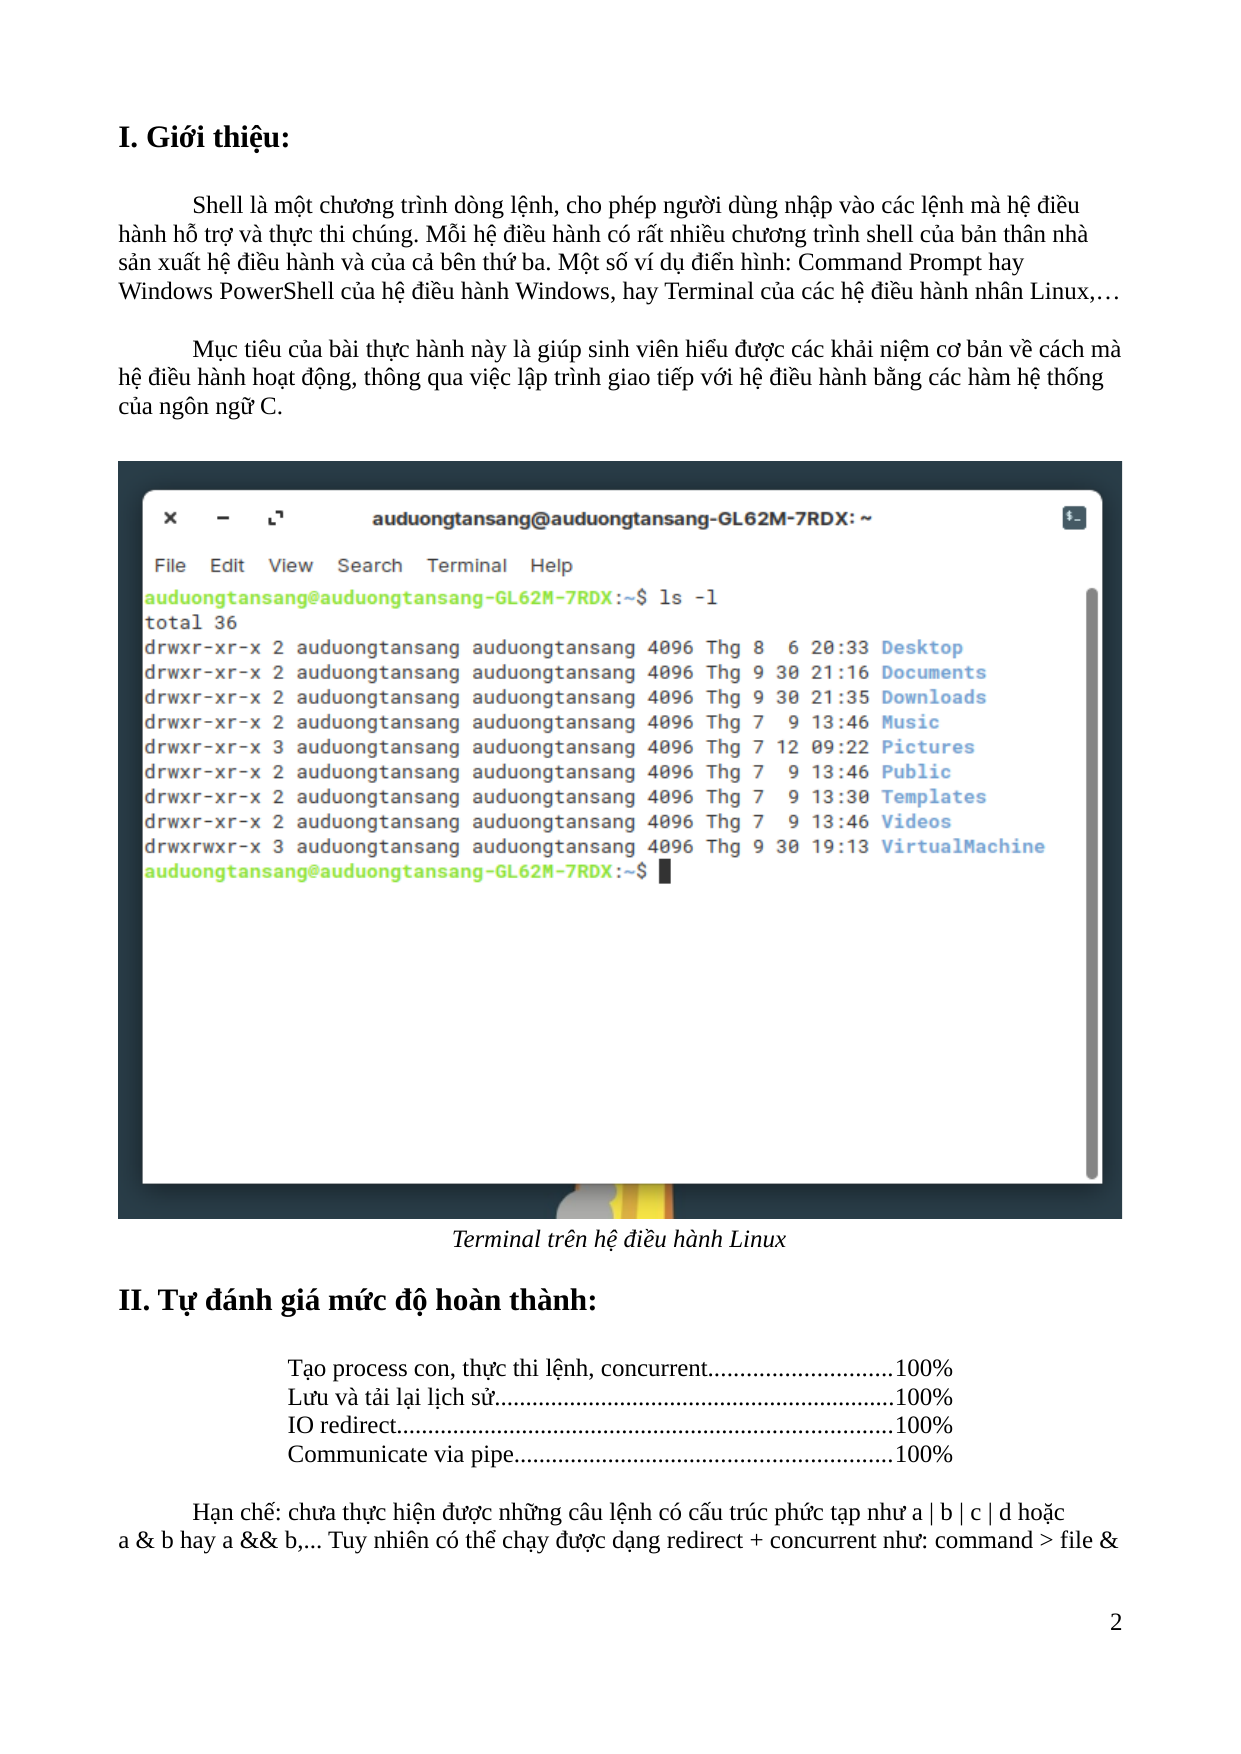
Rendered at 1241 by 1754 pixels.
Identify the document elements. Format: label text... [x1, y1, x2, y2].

text II. Tự đánh giá mức độ hoàn thành: [118, 1281, 1122, 1317]
text IO redirect 100% [118, 1411, 1122, 1439]
text Hạn chế: chưa thực hiện được những câu lệnh có cấu trúc phức tạp như a | b | c | d hoặc [118, 1497, 1122, 1526]
text a & b hay a && b,... Tuy nhiên có thể chạy được dạng redirect + concurrent như: command > file & [118, 1526, 1122, 1554]
text Lưu và tải lại lịch sử 100% [118, 1382, 1122, 1411]
text Tạo process con, thực thi lệnh, concurrent 100% [118, 1353, 1122, 1382]
text Mục tiêu của bài thực hành này là giúp sinh viên hiểu được các khải niệm cơ bản về cách mà hệ điều hành hoạt động, thông qua việc lập trình giao tiếp với hệ điều hành bằng các hàm hệ thống của ngôn ngữ C. [118, 334, 1122, 420]
text I. Giới thiệu: [118, 118, 1122, 154]
text Shell là một chương trình dòng lệnh, cho phép người dùng nhập vào các lệnh mà hệ điều hành hỗ trợ và thực thi chúng. Mỗi hệ điều hành có rất nhiều chương trình shell của bản thân nhà sản xuất hệ điều hành và của cả bên thứ ba. Một số ví dụ điển hình: Command Prompt hay Windows PowerShell của hệ điều hành Windows, hay Terminal của các hệ điều hành nhân Linux,… [118, 190, 1122, 305]
text Communicate via pipe 100% [118, 1439, 1122, 1468]
picture [118, 461, 1123, 1219]
text Terminal trên hệ điều hành Linux [118, 1219, 1122, 1252]
